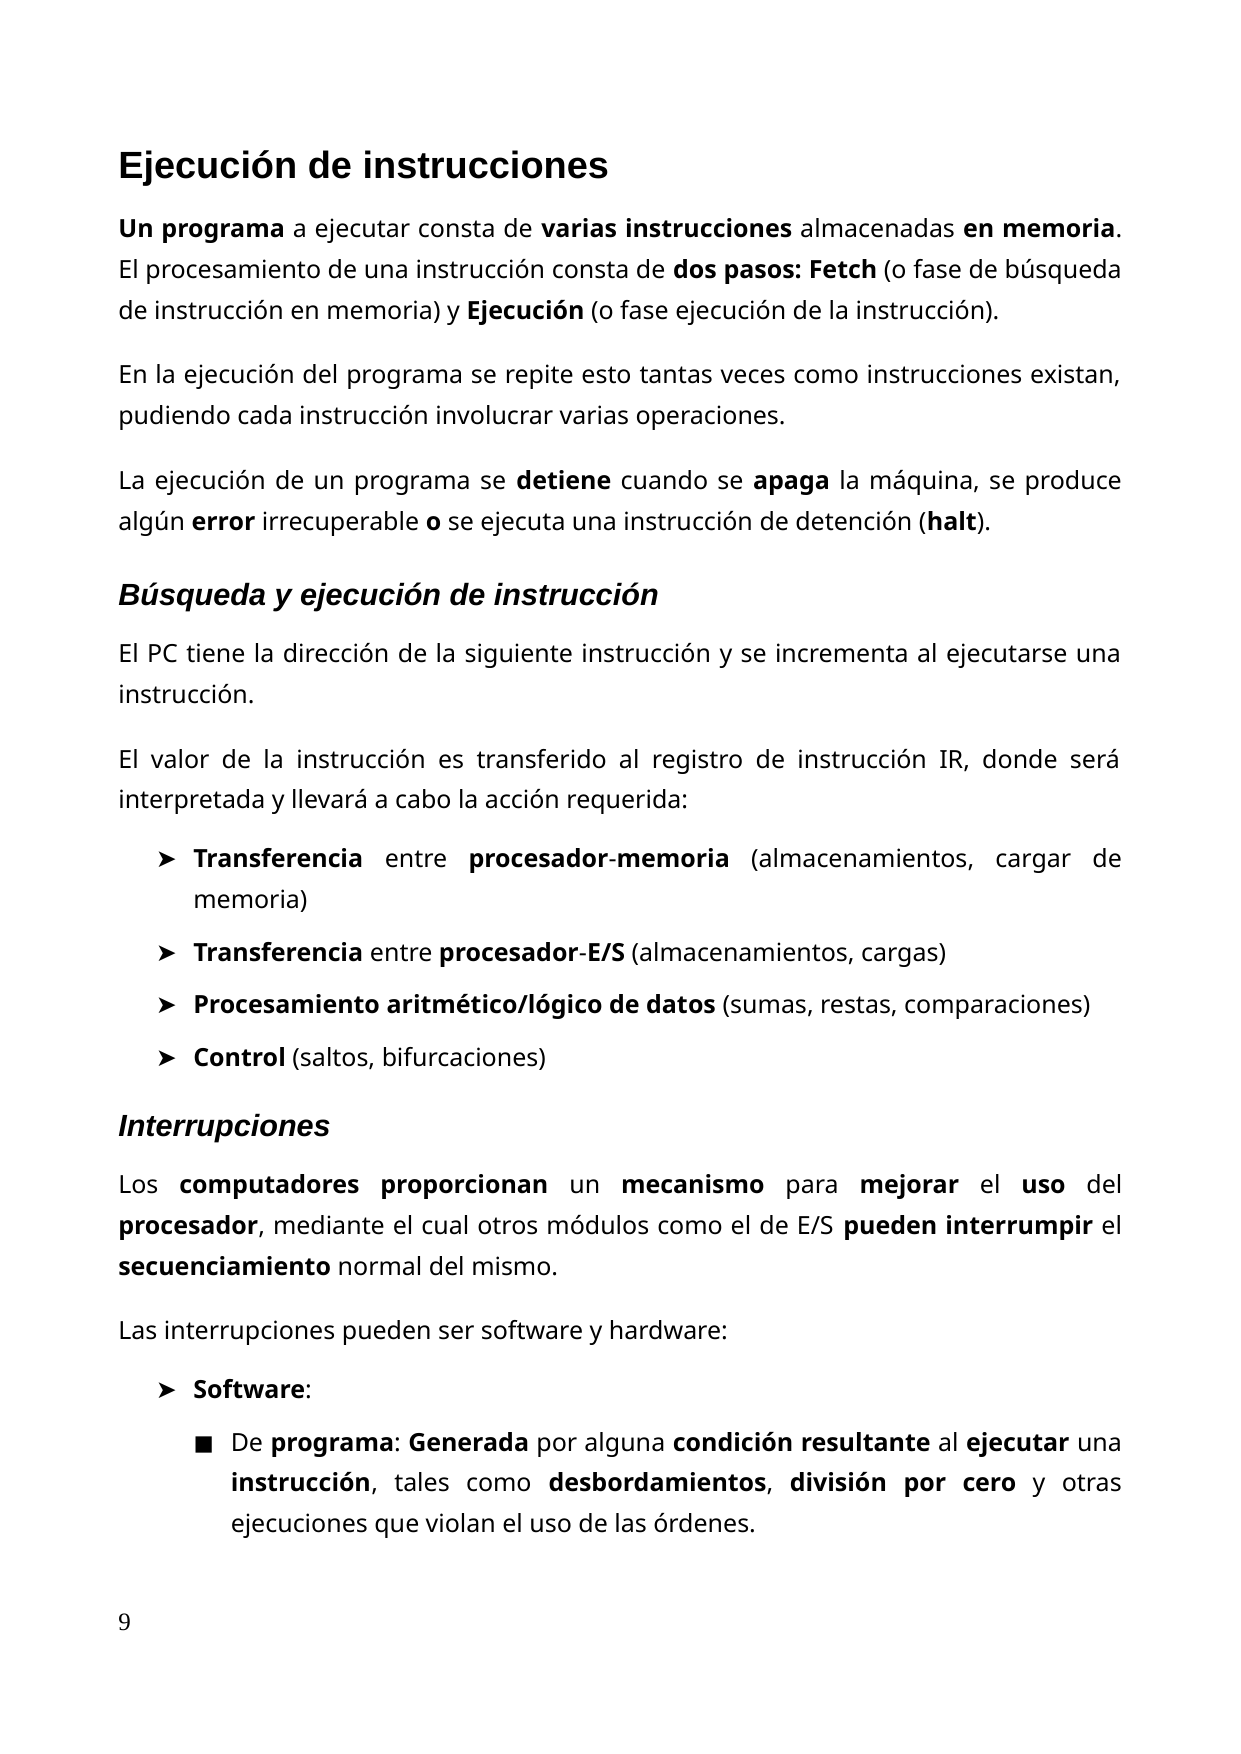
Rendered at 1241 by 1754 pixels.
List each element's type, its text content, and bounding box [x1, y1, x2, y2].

list Transferencia entre procesador-E/S (almacenamientos, cargas) [156, 934, 1122, 968]
subtitle Ejecución de instrucciones [118, 143, 1122, 187]
text El PC tiene la dirección de la siguiente instrucción y se incrementa al ejecutarse una instrucción. [118, 636, 1122, 711]
subtitle Búsqueda y ejecución de instrucción [118, 577, 1122, 612]
text Un programa a ejecutar consta de varias instrucciones almacenadas en memoria. El procesamiento de una instrucción consta de dos pasos: Fetch (o fase de búsqueda de instrucción en memoria) y Ejecución (o fase ejecución de la instrucción). [118, 211, 1122, 327]
text Las interrupciones pueden ser software y hardware: [118, 1313, 1122, 1347]
list Control (saltos, bifurcaciones) [156, 1040, 1122, 1074]
text En la ejecución del programa se repite esto tantas veces como instrucciones existan, pudiendo cada instrucción involucrar varias operaciones. [118, 357, 1122, 432]
list Procesamiento aritmético/lógico de datos (sumas, restas, comparaciones) [156, 987, 1122, 1021]
text Los computadores proporcionan un mecanismo para mejorar el uso del procesador, mediante el cual otros módulos como el de E/S pueden interrumpir el secuenciamiento normal del mismo. [118, 1167, 1122, 1283]
list Software: [156, 1371, 1122, 1406]
list Transferencia entre procesador-memoria (almacenamientos, cargar de memoria) [156, 841, 1122, 916]
text El valor de la instrucción es transferido al registro de instrucción IR, donde será interpretada y llevará a cabo la acción requerida: [118, 741, 1122, 816]
text La ejecución de un programa se detiene cuando se apaga la máquina, se produce algún error irrecuperable o se ejecuta una instrucción de detención (halt). [118, 462, 1122, 537]
list De programa: Generada por alguna condición resultante al ejecutar una instrucción, tales como desbordamientos, división por cero y otras ejecuciones que violan el uso de las órdenes. [193, 1424, 1122, 1540]
subtitle Interrupciones [118, 1107, 1122, 1143]
